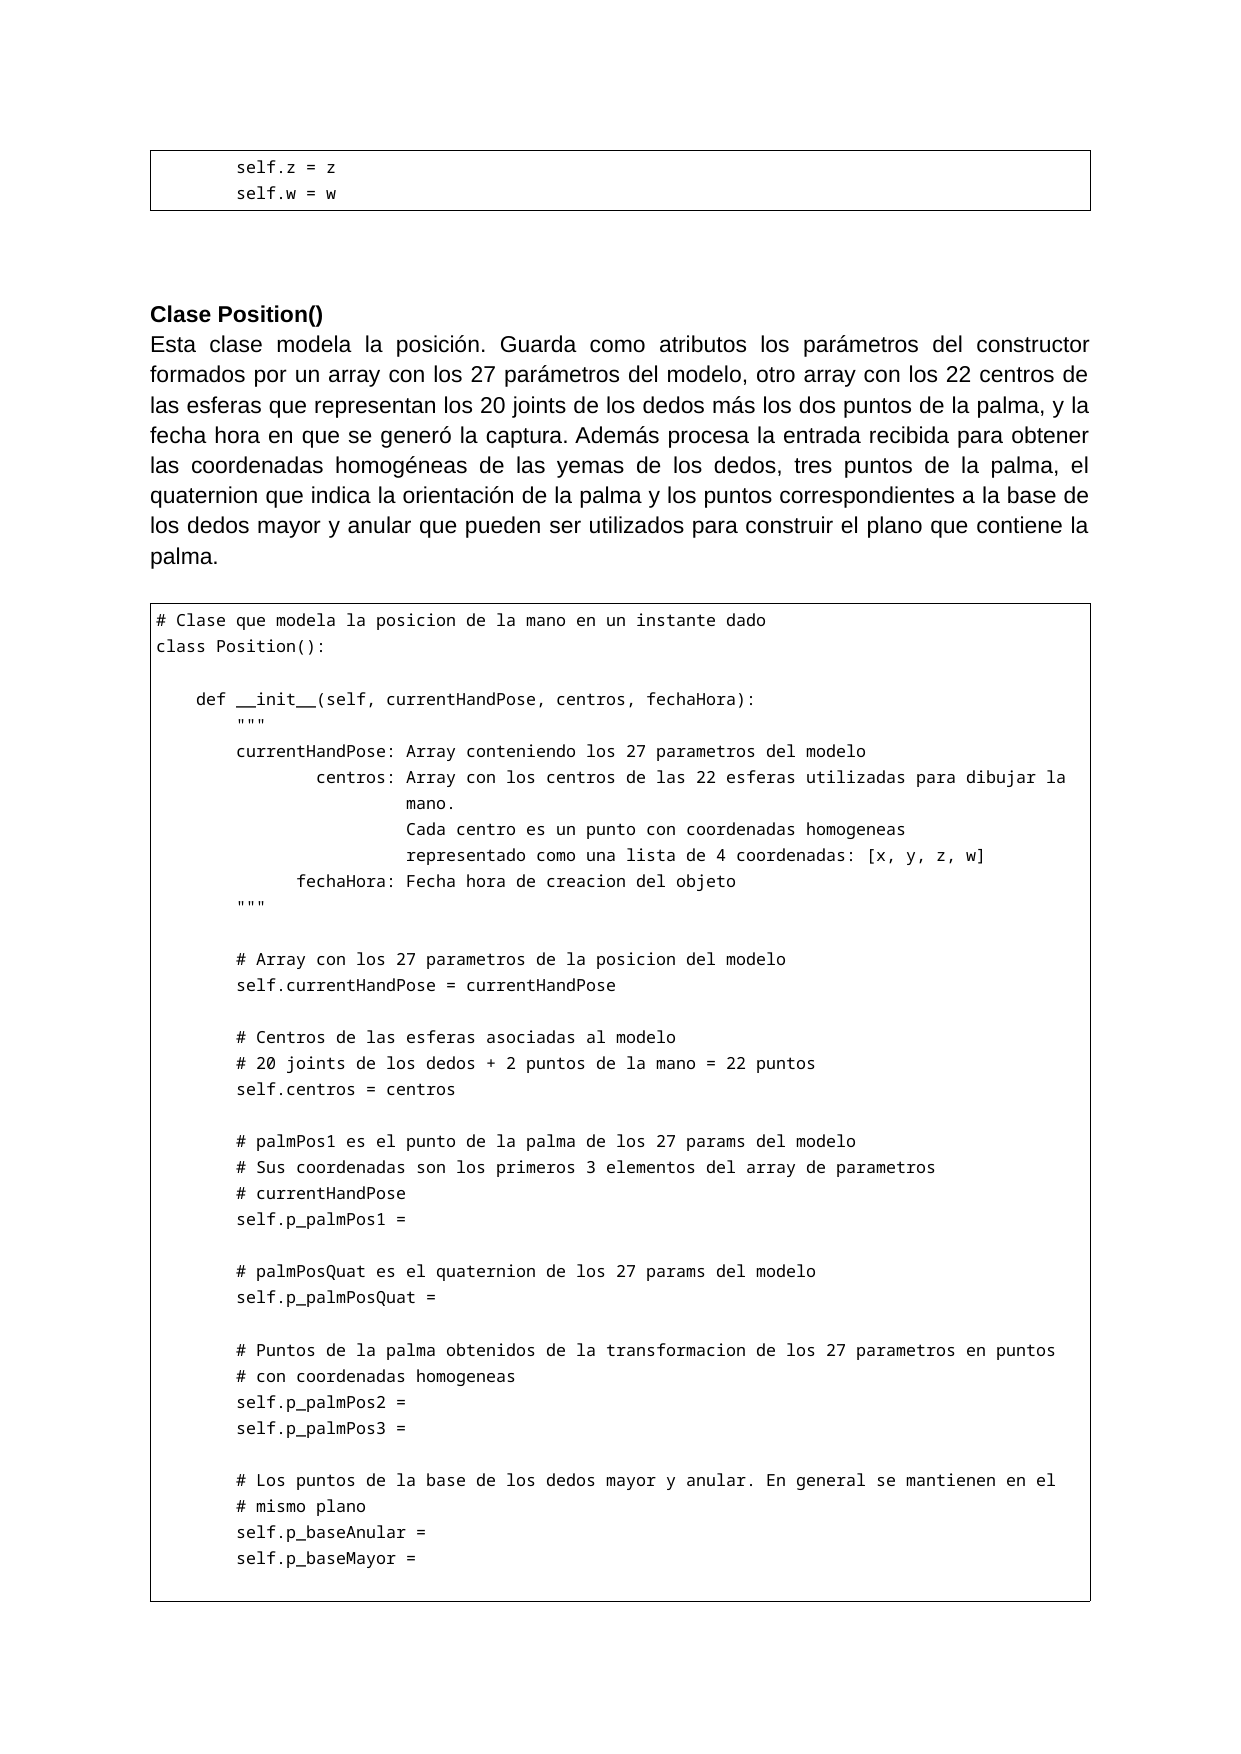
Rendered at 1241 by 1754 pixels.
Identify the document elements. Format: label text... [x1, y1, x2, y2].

text Esta clase modela la posición. Guarda como atributos los parámetros del constructor formados por un array con los 27 parámetros del modelo, otro array con los 22 centros de las esferas que representan los 20 joints de los dedos más los dos puntos de la palma, y la fecha hora en que se generó la captura. Además procesa la entrada recibida para obtener las coordenadas homogéneas de las yemas de los dedos, tres puntos de la palma, el quaternion que indica la orientación de la palma y los puntos correspondientes a la base de los dedos mayor y anular que pueden ser utilizados para construir el plano que contiene la palma. [150, 331, 1090, 569]
table_header # Clase que modela la posicion de la mano en un instante dado class Position(): def __init__(self, currentHandPose, centros, fechaHora): """ currentHandPose: Array conteniendo los 27 parametros del modelo centros: Array con los centros de las 22 esferas utilizadas para dibujar la mano. Cada centro es un punto con coordenadas homogeneas representado como una lista de 4 coordenadas: [x, y, z, w] fechaHora: Fecha hora de creacion del objeto """ # Array con los 27 parametros de la posicion del modelo self.currentHandPose = currentHandPose # Centros de las esferas asociadas al modelo # 20 joints de los dedos + 2 puntos de la mano = 22 puntos self.centros = centros # palmPos1 es el punto de la palma de los 27 params del modelo # Sus coordenadas son los primeros 3 elementos del array de parametros # currentHandPose self.p_palmPos1 = # palmPosQuat es el quaternion de los 27 params del modelo self.p_palmPosQuat = # Puntos de la palma obtenidos de la transformacion de los 27 parametros en puntos # con coordenadas homogeneas self.p_palmPos2 = self.p_palmPos3 = # Los puntos de la base de los dedos mayor y anular. En general se mantienen en el # mismo plano self.p_baseAnular = self.p_baseMayor = [151, 604, 1090, 1601]
table_header self.z = z self.w = w [151, 151, 1090, 210]
text Clase Position() [150, 301, 1090, 327]
